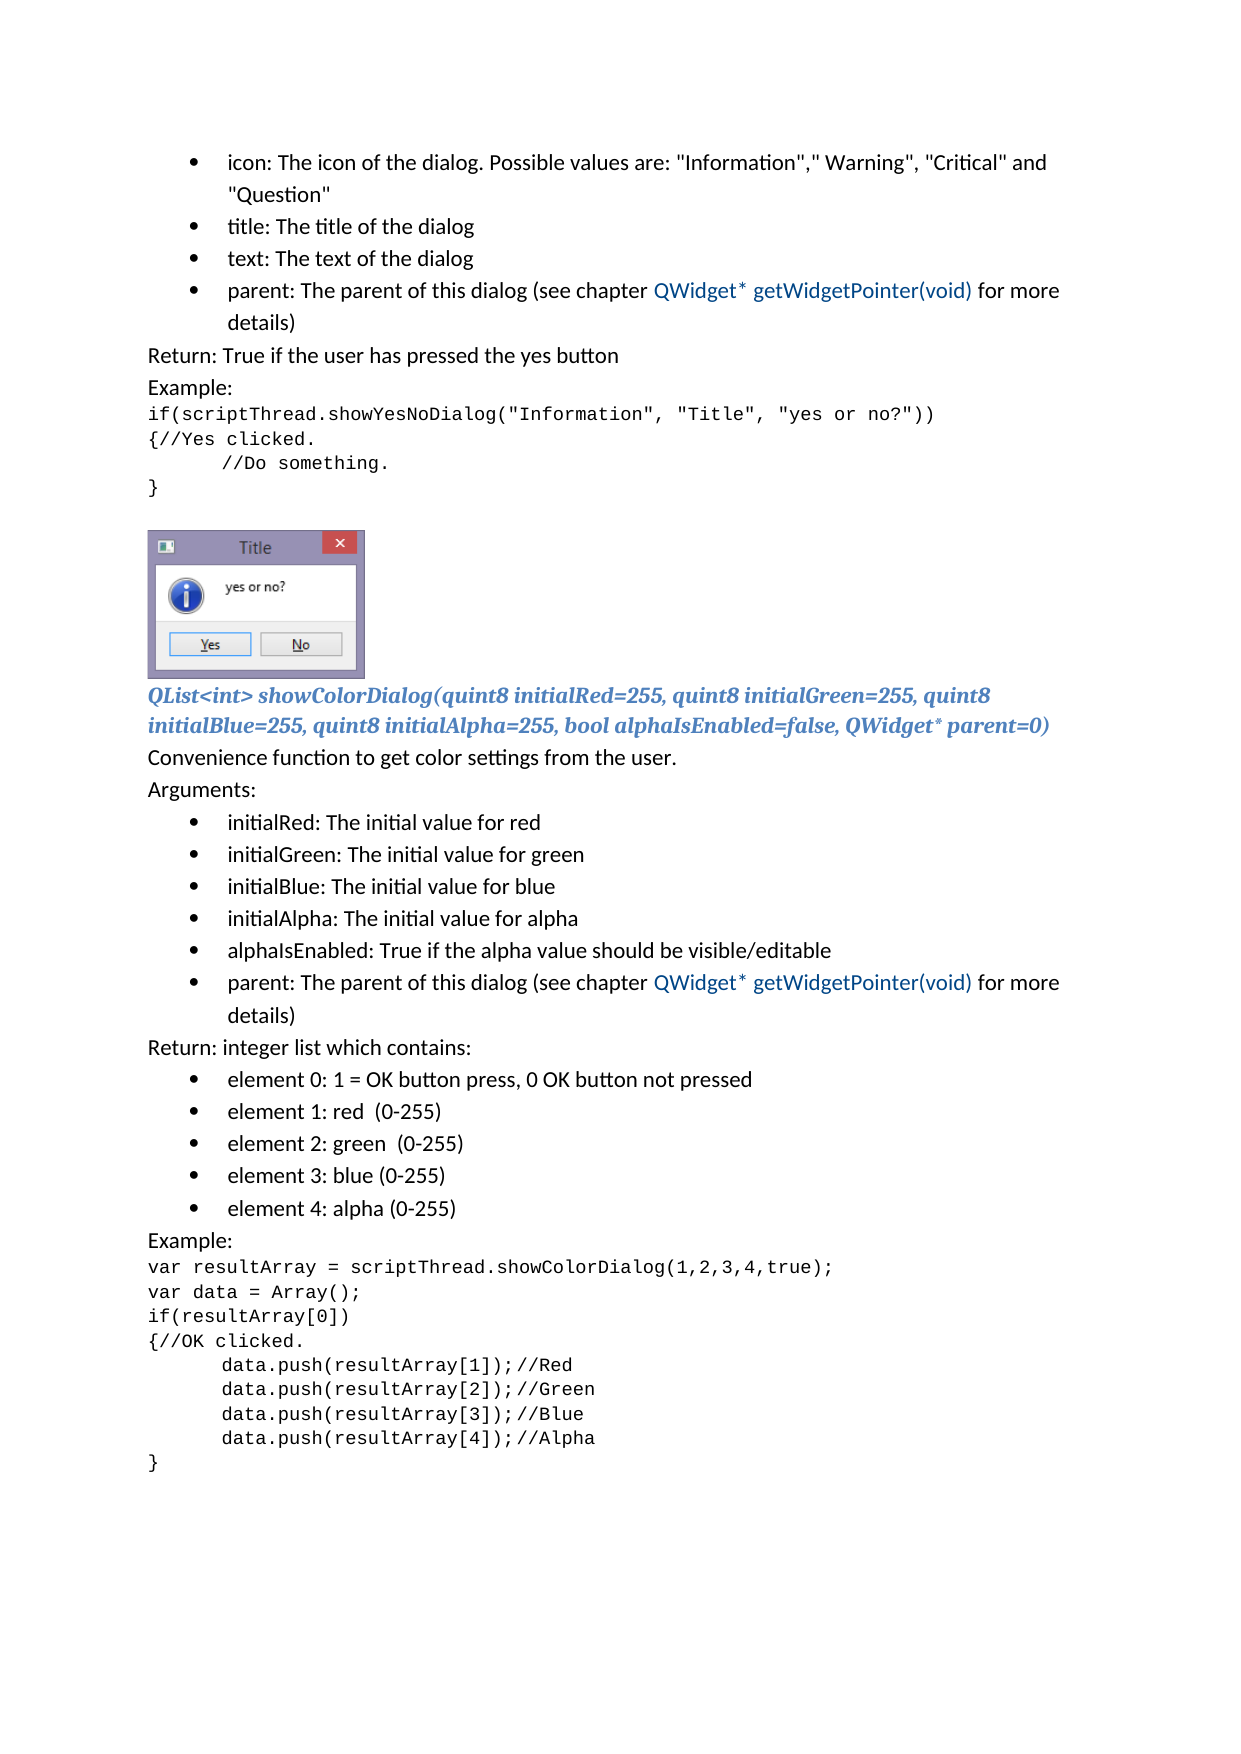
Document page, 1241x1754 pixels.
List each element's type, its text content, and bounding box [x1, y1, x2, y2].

text } [148, 1453, 1093, 1474]
text } [148, 478, 1093, 499]
text var data = Array(); [148, 1283, 1093, 1304]
text Arguments: [148, 775, 1093, 803]
subtitle QList<int> showColorDialog(quint8 initialRed=255, quint8 initialGreen=255, quint8 initialBlue=255, quint8 initialAlpha=255, bool alphaIsEnabled=false, QWidget* parent=0) [148, 506, 1093, 739]
list initialGreen: The initial value for green [190, 840, 1093, 868]
text {//OK clicked. [148, 1331, 1093, 1353]
text data.push(resultArray[4]); //Alpha [148, 1429, 1093, 1450]
text Example: [148, 1226, 1093, 1254]
text data.push(resultArray[2]); //Green [148, 1380, 1093, 1401]
text data.push(resultArray[3]); //Blue [148, 1404, 1093, 1426]
text var resultArray = scriptThread.showColorDialog(1,2,3,4,true); [148, 1258, 1093, 1279]
list element 1: red (0-255) [190, 1097, 1093, 1125]
list parent: The parent of this dialog (see chapter QWidget* getWidgetPointer(void) for more details) [190, 968, 1093, 1029]
text //Do something. [148, 454, 1093, 475]
text Example: [148, 373, 1093, 401]
text data.push(resultArray[1]); //Red [148, 1356, 1093, 1377]
list initialRed: The initial value for red [190, 808, 1093, 836]
text if(scriptThread.showYesNoDialog("Information", "Title", "yes or no?")) [148, 405, 1093, 426]
list icon: The icon of the dialog. Possible values are: "Information"," Warning", "Critical" and "Question" [190, 148, 1093, 208]
list element 3: blue (0-255) [190, 1162, 1093, 1190]
list element 4: alpha (0-255) [190, 1194, 1093, 1222]
list parent: The parent of this dialog (see chapter QWidget* getWidgetPointer(void) for more details) [190, 276, 1093, 337]
list element 2: green (0-255) [190, 1129, 1093, 1157]
list initialAlpha: The initial value for alpha [190, 904, 1093, 932]
picture [147, 530, 365, 679]
text Convenience function to get color settings from the user. [148, 743, 1093, 771]
text {//Yes clicked. [148, 429, 1093, 451]
list text: The text of the dialog [190, 244, 1093, 272]
list Return: integer list which contains: [148, 1033, 1093, 1061]
list initialBlue: The initial value for blue [190, 872, 1093, 900]
list element 0: 1 = OK button press, 0 OK button not pressed [190, 1065, 1093, 1093]
list title: The title of the dialog [190, 212, 1093, 240]
list alphaIsEnabled: True if the alpha value should be visible/editable [190, 936, 1093, 964]
text if(resultArray[0]) [148, 1307, 1093, 1328]
list Return: True if the user has pressed the yes button [148, 341, 1093, 369]
